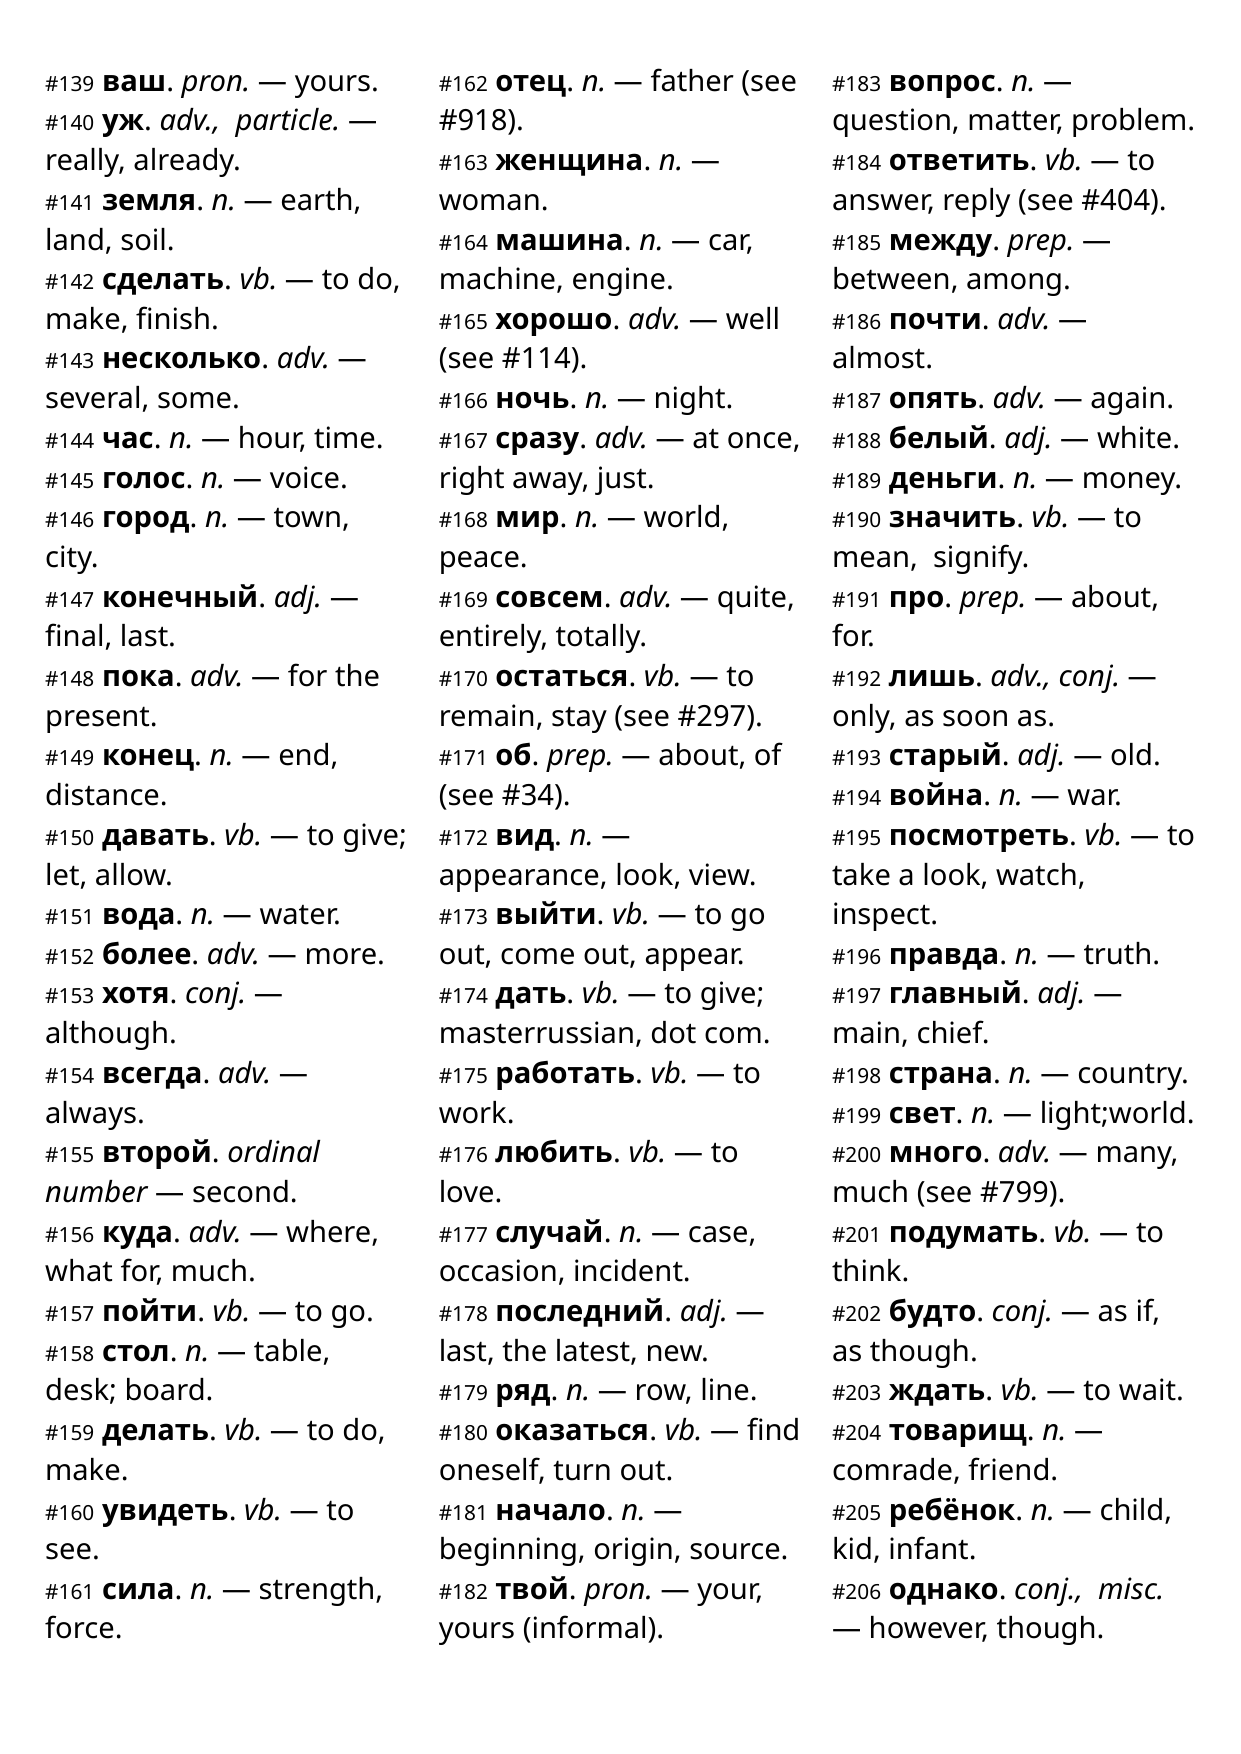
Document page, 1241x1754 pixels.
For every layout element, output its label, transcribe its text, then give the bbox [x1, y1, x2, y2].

text #202 будто. conj. — as if, as though. [832, 1290, 1196, 1370]
text #150 давать. vb. — to give; let, allow. [45, 814, 408, 893]
text #200 много. adv. — many, much (see #799). [832, 1132, 1196, 1211]
text #161 сила. n. — strength, force. [45, 1568, 408, 1647]
text #198 страна. n. — country. [832, 1052, 1196, 1092]
text #169 совсем. adv. — quite, entirely, totally. [438, 576, 802, 655]
text #201 подумать. vb. — to think. [832, 1211, 1196, 1290]
text #197 главный. adj. — main, chief. [832, 973, 1196, 1052]
text #158 стол. n. — table, desk; board. [45, 1330, 408, 1409]
text #163 женщина. n. — woman. [438, 139, 802, 219]
text #187 опять. adv. — again. [832, 377, 1196, 417]
text #184 ответить. vb. — to answer, reply (see #404). [832, 139, 1196, 219]
text #182 твой. pron. — your, yours (informal). [438, 1568, 802, 1647]
text #157 пойти. vb. — to go. [45, 1290, 408, 1330]
text #183 вопрос. n. — question, matter, problem. [832, 60, 1196, 139]
text #180 оказаться. vb. — find oneself, turn out. [438, 1409, 802, 1489]
text #167 сразу. adv. — at once, right away, just. [438, 417, 802, 497]
text #142 сделать. vb. — to do, make, finish. [45, 258, 408, 338]
text #172 вид. n. — appearance, look, view. [438, 814, 802, 893]
text #144 час. n. — hour, time. [45, 417, 408, 457]
text #165 хорошо. adv. — well (see #114). [438, 298, 802, 377]
text #174 дать. vb. — to give; masterrussian, dot com. [438, 973, 802, 1052]
text #145 голос. n. — voice. [45, 457, 408, 497]
text #170 остаться. vb. — to remain, stay (see #297). [438, 655, 802, 735]
text #205 ребёнок. n. — child, kid, infant. [832, 1489, 1196, 1568]
text #152 более. adv. — more. [45, 933, 408, 973]
text #175 работать. vb. — to work. [438, 1052, 802, 1132]
text #173 выйти. vb. — to go out, come out, appear. [438, 893, 802, 973]
text #139 ваш. pron. — yours. [45, 60, 408, 100]
text #178 последний. adj. — last, the latest, new. [438, 1290, 802, 1370]
text #171 об. prep. — about, of (see #34). [438, 735, 802, 814]
text #155 второй. ordinal number — second. [45, 1132, 408, 1211]
text #147 конечный. adj. — final, last. [45, 576, 408, 655]
text #177 случай. n. — case, occasion, incident. [438, 1211, 802, 1290]
text #196 правда. n. — truth. [832, 933, 1196, 973]
text #160 увидеть. vb. — to see. [45, 1489, 408, 1568]
text #162 отец. n. — father (see #918). [438, 60, 802, 139]
text #143 несколько. adv. — several, some. [45, 338, 408, 417]
text #181 начало. n. — beginning, origin, source. [438, 1489, 802, 1568]
text #194 война. n. — war. [832, 774, 1196, 814]
text #203 ждать. vb. — to wait. [832, 1370, 1196, 1409]
text #186 почти. adv. — almost. [832, 298, 1196, 377]
text #176 любить. vb. — to love. [438, 1132, 802, 1211]
text #149 конец. n. — end, distance. [45, 735, 408, 814]
text #159 делать. vb. — to do, make. [45, 1409, 408, 1489]
text #164 машина. n. — car, machine, engine. [438, 219, 802, 298]
text #141 земля. n. — earth, land, soil. [45, 179, 408, 258]
text #188 белый. adj. — white. [832, 417, 1196, 457]
text #146 город. n. — town, city. [45, 497, 408, 576]
text #189 деньги. n. — money. [832, 457, 1196, 497]
text #193 старый. adj. — old. [832, 735, 1196, 774]
text #148 пока. adv. — for the present. [45, 655, 408, 735]
text #154 всегда. adv. — always. [45, 1052, 408, 1132]
text #156 куда. adv. — where, what for, much. [45, 1211, 408, 1290]
text #191 про. prep. — about, for. [832, 576, 1196, 655]
text #185 между. prep. — between, among. [832, 219, 1196, 298]
text #166 ночь. n. — night. [438, 377, 802, 417]
text #140 уж. adv., particle. — really, already. [45, 100, 408, 179]
text #199 свет. n. — light;world. [832, 1092, 1196, 1132]
text #204 товарищ. n. — comrade, friend. [832, 1409, 1196, 1489]
text #151 вода. n. — water. [45, 893, 408, 933]
text #153 хотя. conj. — although. [45, 973, 408, 1052]
text #206 однако. conj., misc. — however, though. [832, 1568, 1196, 1647]
text #190 значить. vb. — to mean, signify. [832, 497, 1196, 576]
text #195 посмотреть. vb. — to take a look, watch, inspect. [832, 814, 1196, 933]
text #192 лишь. adv., conj. — only, as soon as. [832, 655, 1196, 735]
text #168 мир. n. — world, peace. [438, 497, 802, 576]
text #179 ряд. n. — row, line. [438, 1370, 802, 1409]
